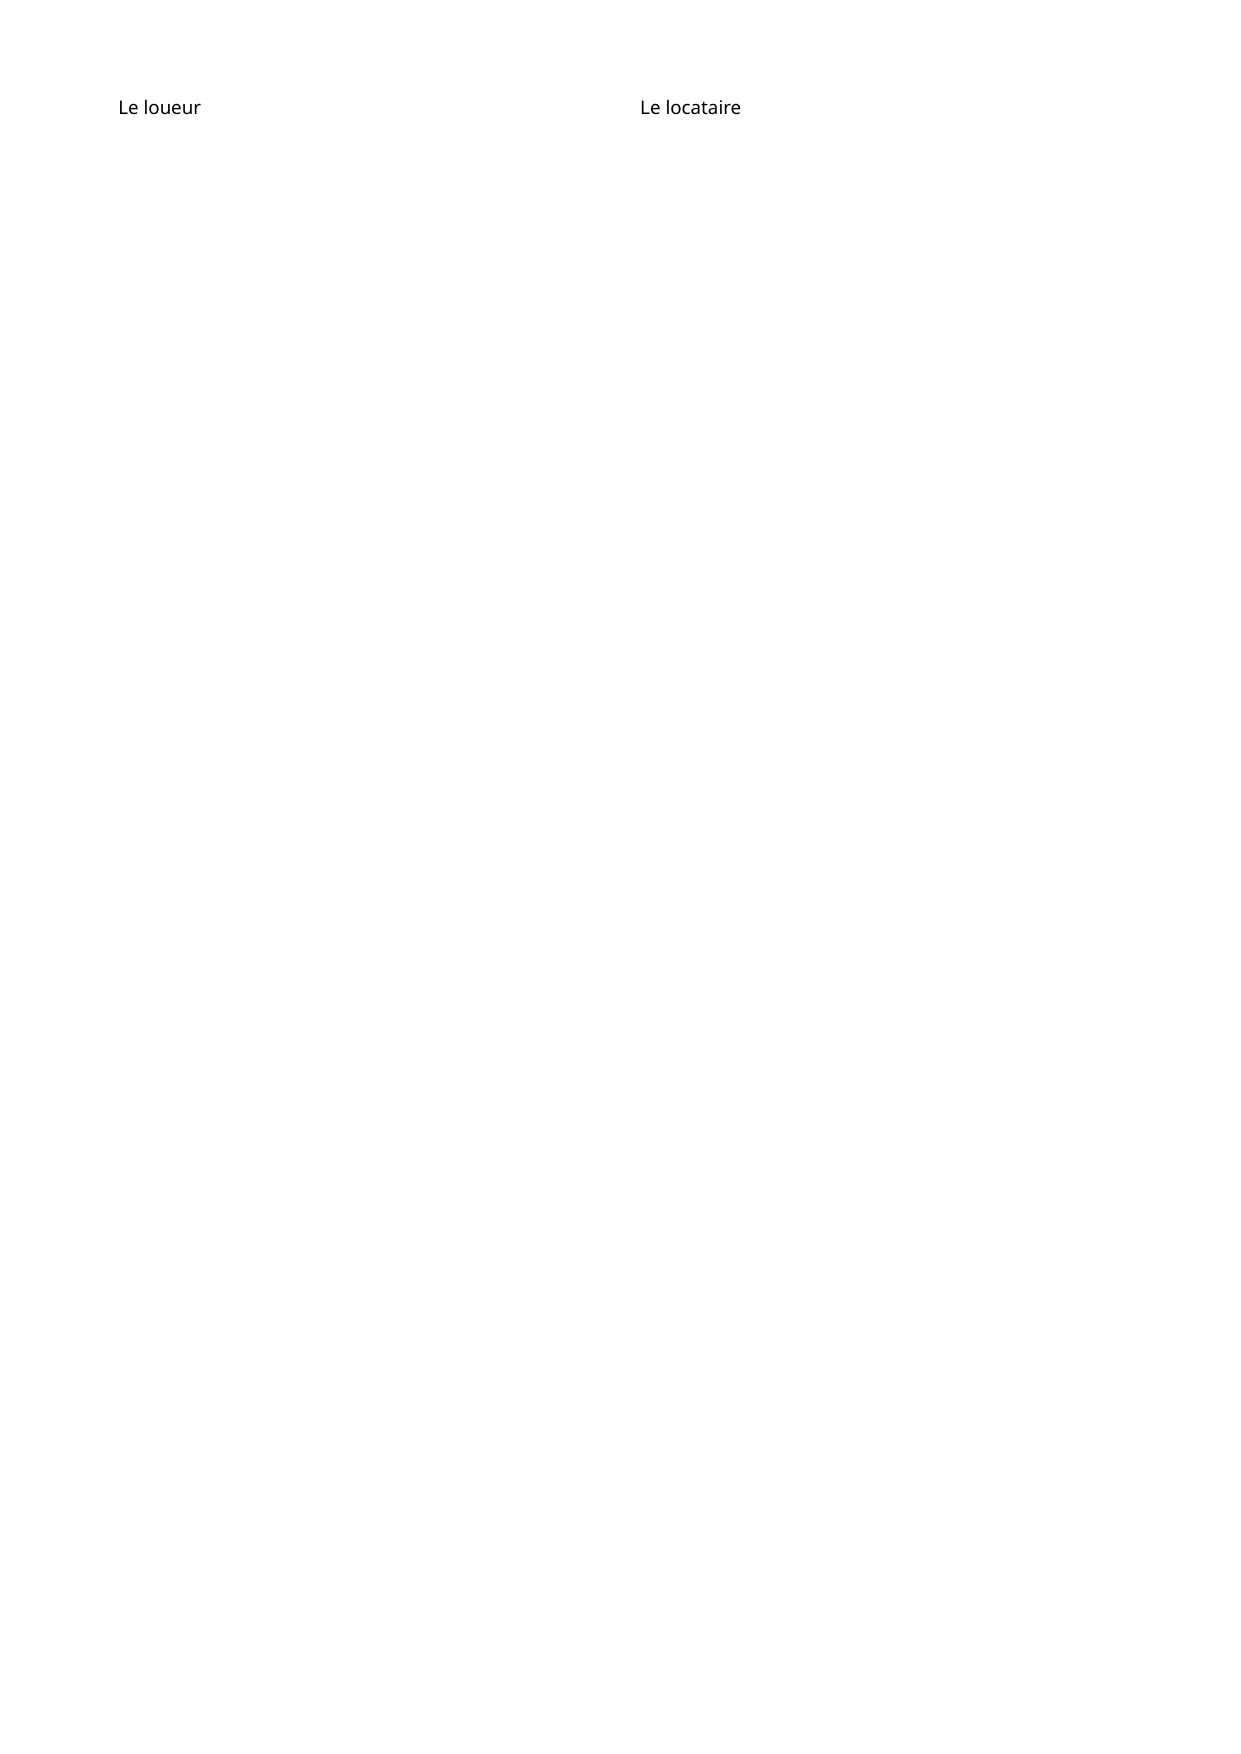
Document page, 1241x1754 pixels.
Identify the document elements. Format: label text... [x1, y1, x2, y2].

text Le loueur Le locataire [118, 94, 1122, 120]
